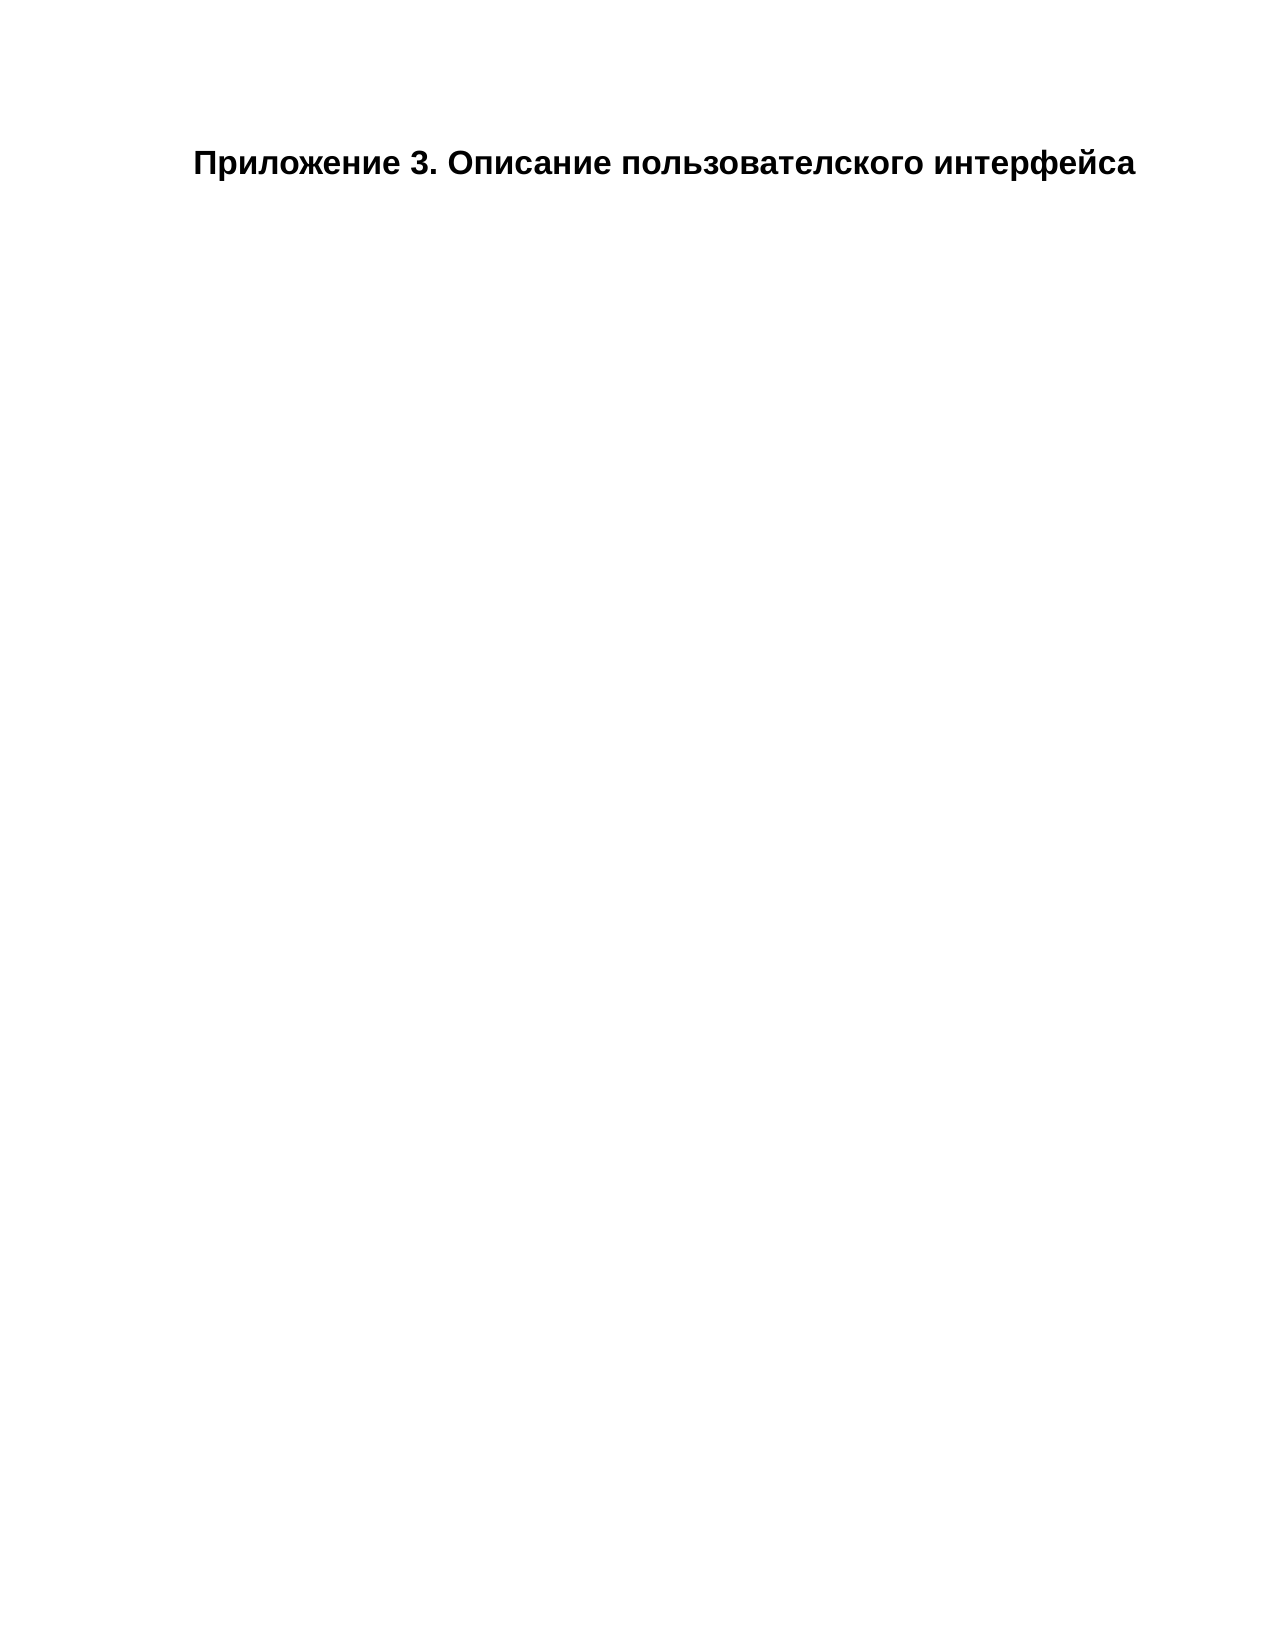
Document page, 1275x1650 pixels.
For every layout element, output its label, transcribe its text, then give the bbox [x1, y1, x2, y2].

subtitle Приложение 3. Описание пользователского интерфейса [156, 143, 1157, 182]
